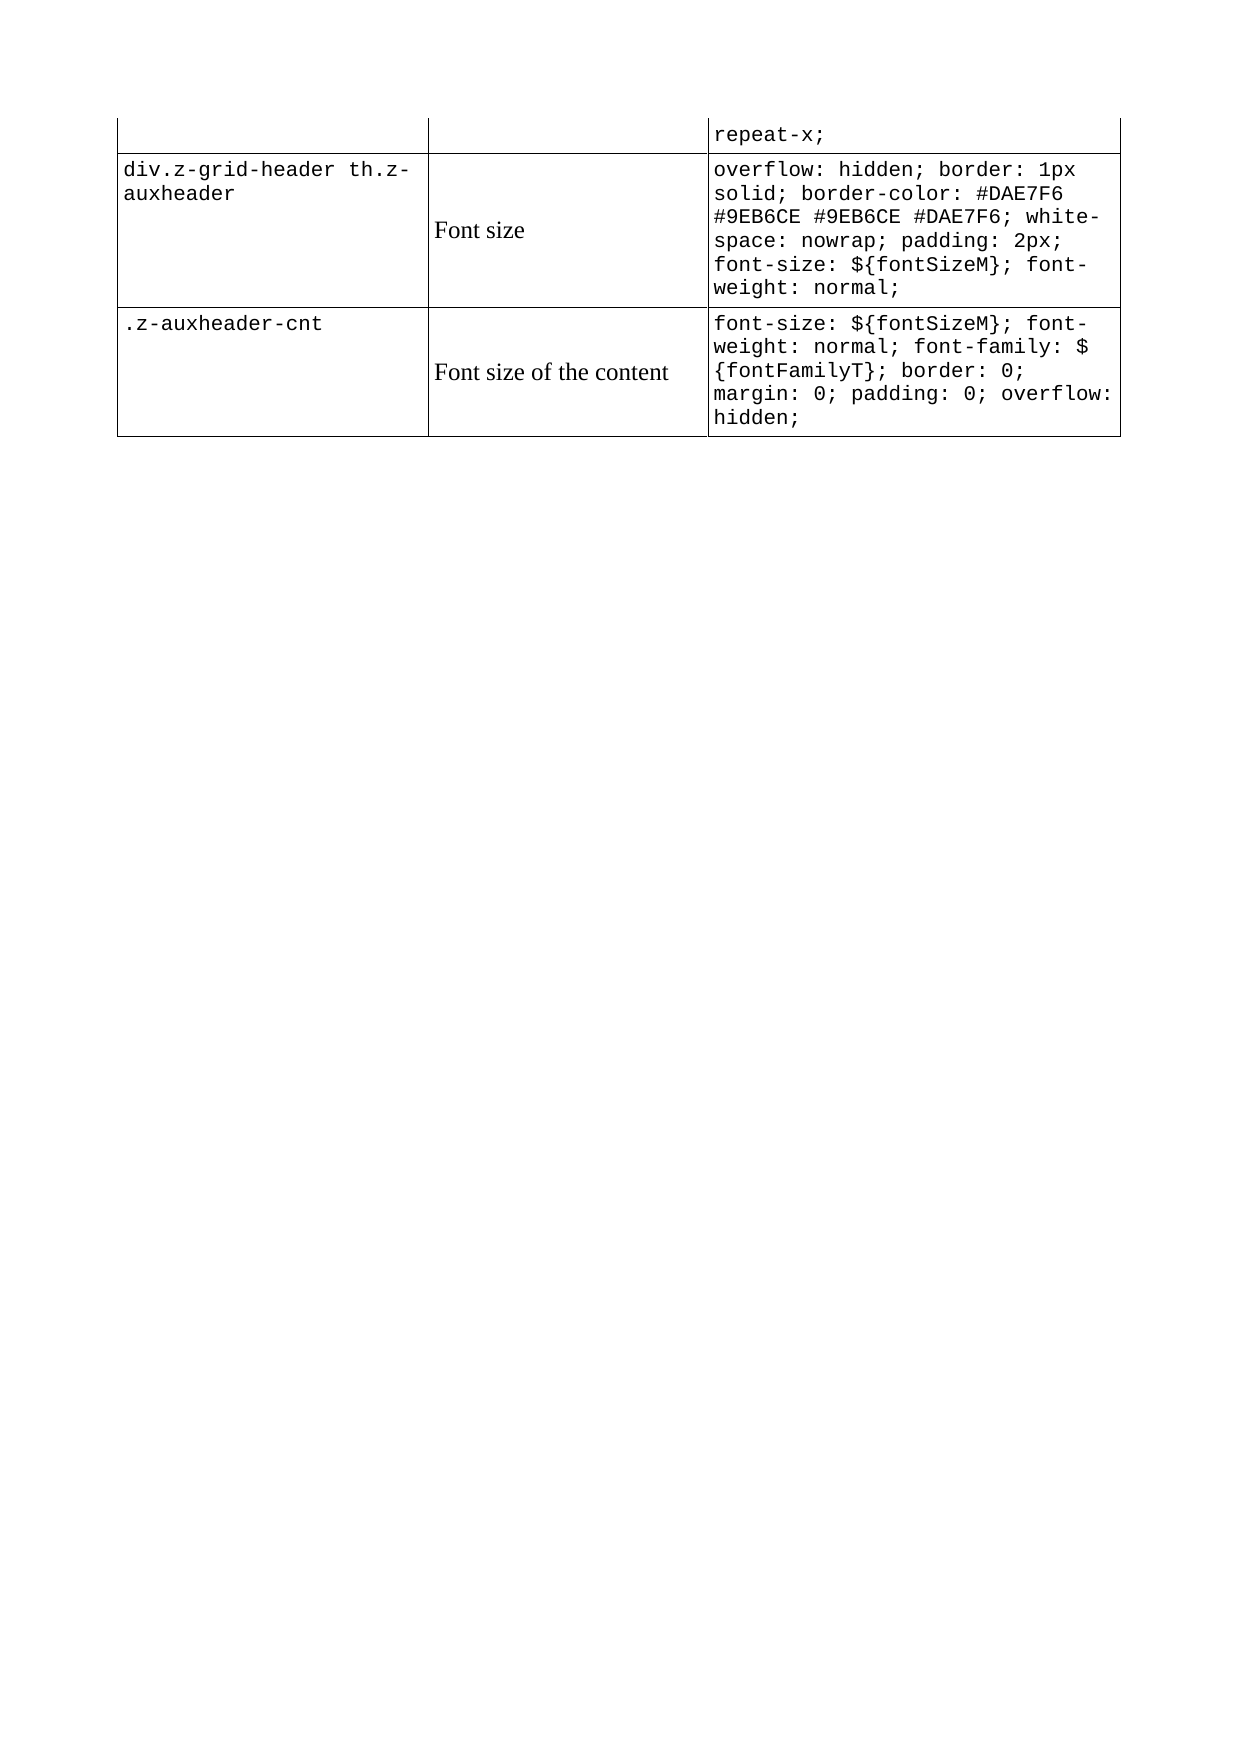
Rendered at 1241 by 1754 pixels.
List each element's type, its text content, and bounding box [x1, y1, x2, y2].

table_cell Font size of the content [429, 308, 707, 436]
table_cell overflow: hidden; border: 1px solid; border-color: #DAE7F6 #9EB6CE #9EB6CE #DAE7F6; white-space: nowrap; padding: 2px; font-size: ${fontSizeM}; font-weight: normal; [709, 154, 1120, 307]
table_cell font-size: ${fontSizeM}; font-weight: normal; font-family: ${fontFamilyT}; border: 0; margin: 0; padding: 0; overflow: hidden; [709, 308, 1120, 436]
table_cell .z-auxheader-cnt [118, 308, 428, 436]
table_cell [118, 118, 428, 153]
table_cell div.z-grid-header th.z-auxheader [118, 154, 428, 307]
table_cell Font size [429, 154, 707, 307]
table_cell repeat-x; [709, 118, 1120, 153]
table_cell [429, 118, 707, 153]
